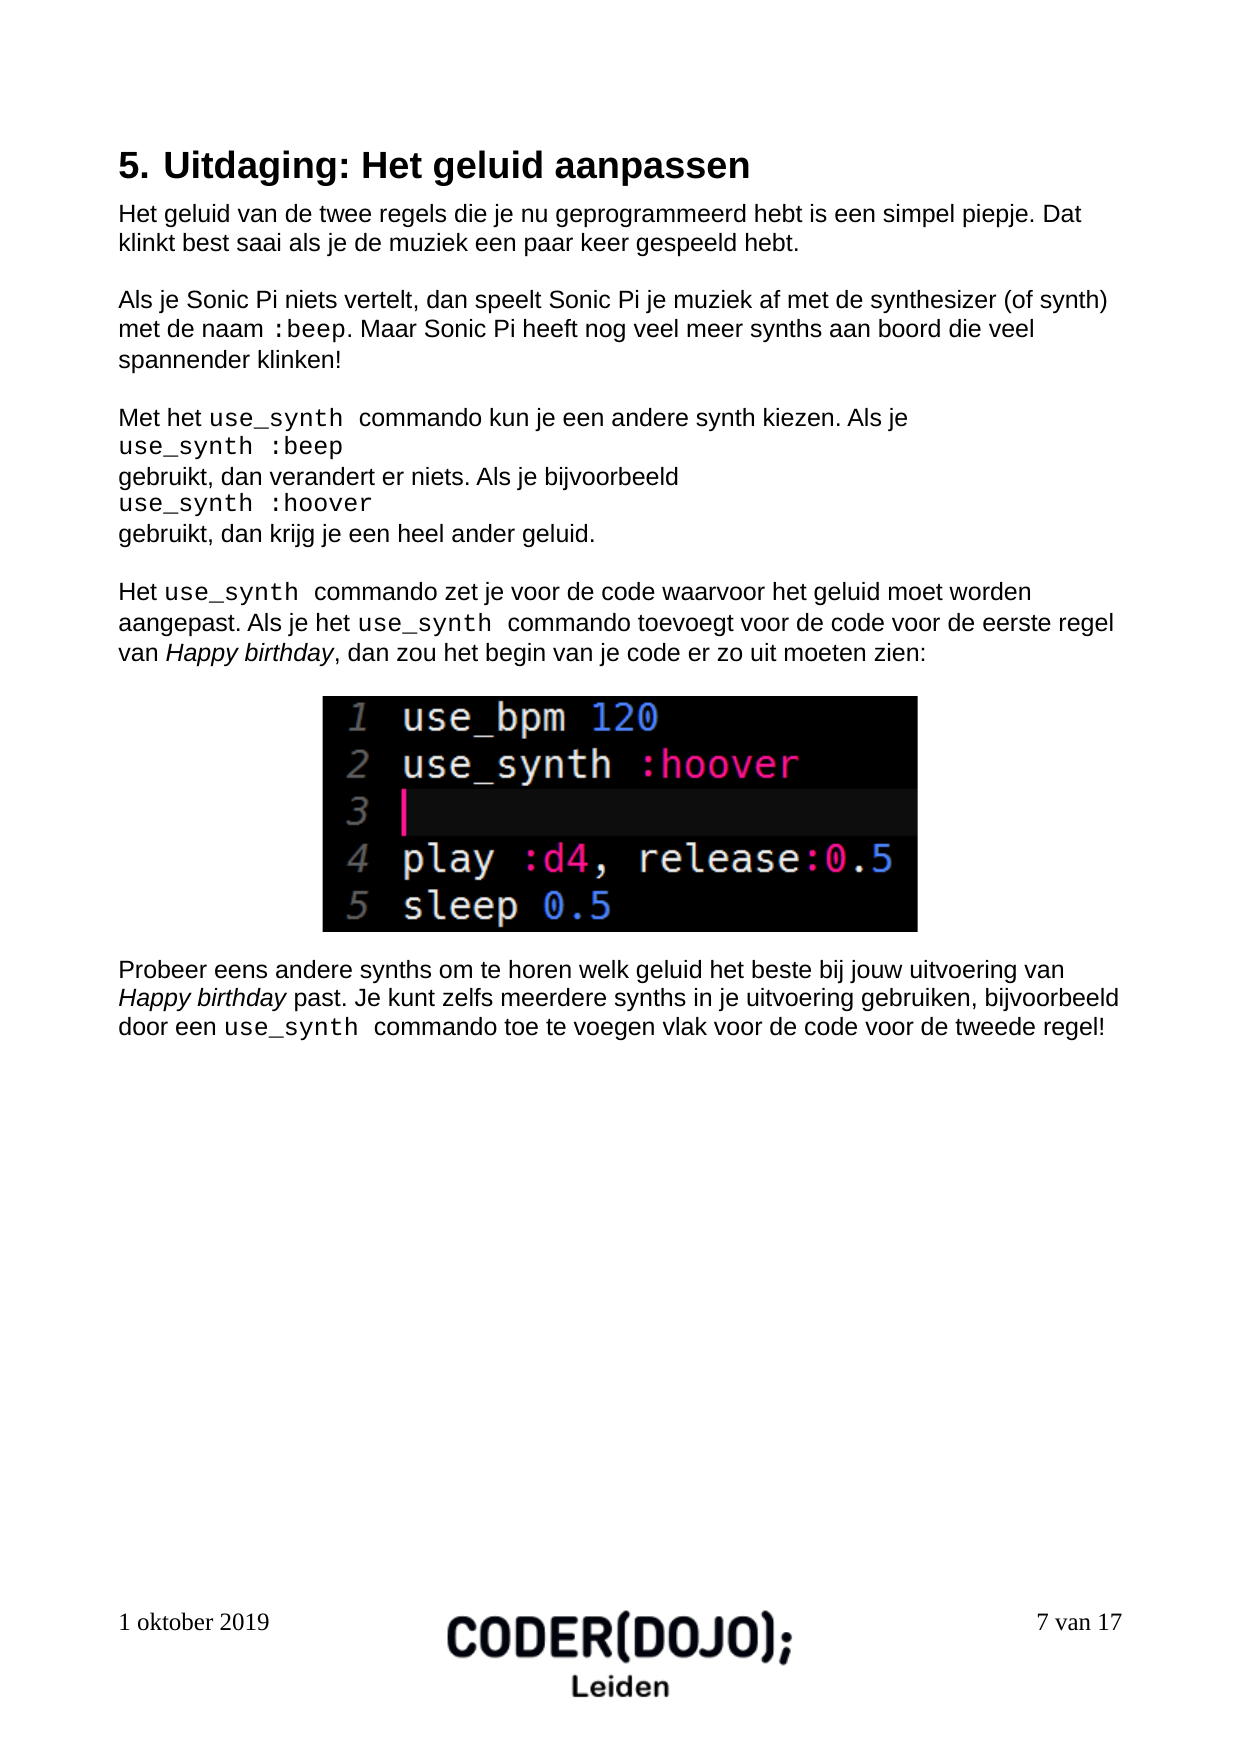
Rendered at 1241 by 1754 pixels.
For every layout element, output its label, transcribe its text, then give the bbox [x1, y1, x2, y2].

text Het use_synth commando zet je voor de code waarvoor het geluid moet worden aangepast. Als je het use_synth commando toevoegt voor de code voor de eerste regel van Happy birthday, dan zou het begin van je code er zo uit moeten zien: [118, 577, 1122, 667]
text gebruikt, dan krijg je een heel ander geluid. [118, 519, 1122, 548]
text Probeer eens andere synths om te horen welk geluid het beste bij jouw uitvoering van Happy birthday past. Je kunt zelfs meerdere synths in je uitvoering gebruiken, bijvoorbeeld door een use_synth commando toe te voegen vlak voor de code voor de tweede regel! [118, 955, 1122, 1043]
text use_synth :beep [118, 434, 1122, 462]
text Het geluid van de twee regels die je nu geprogrammeerd hebt is een simpel piepje. Dat klinkt best saai als je de muziek een paar keer gespeeld hebt. [118, 199, 1122, 257]
text Met het use_synth commando kun je een andere synth kiezen. Als je [118, 403, 1122, 434]
text Als je Sonic Pi niets vertelt, dan speelt Sonic Pi je muziek af met de synthesizer (of synth) met de naam :beep. Maar Sonic Pi heeft nog veel meer synths aan boord die veel spannender klinken! [118, 286, 1122, 374]
subtitle 5. Uitdaging: Het geluid aanpassen [118, 143, 1122, 187]
text use_synth :hoover [118, 491, 1122, 519]
picture [445, 1608, 795, 1700]
text gebruikt, dan verandert er niets. Als je bijvoorbeeld [118, 462, 1122, 491]
picture [322, 696, 918, 932]
